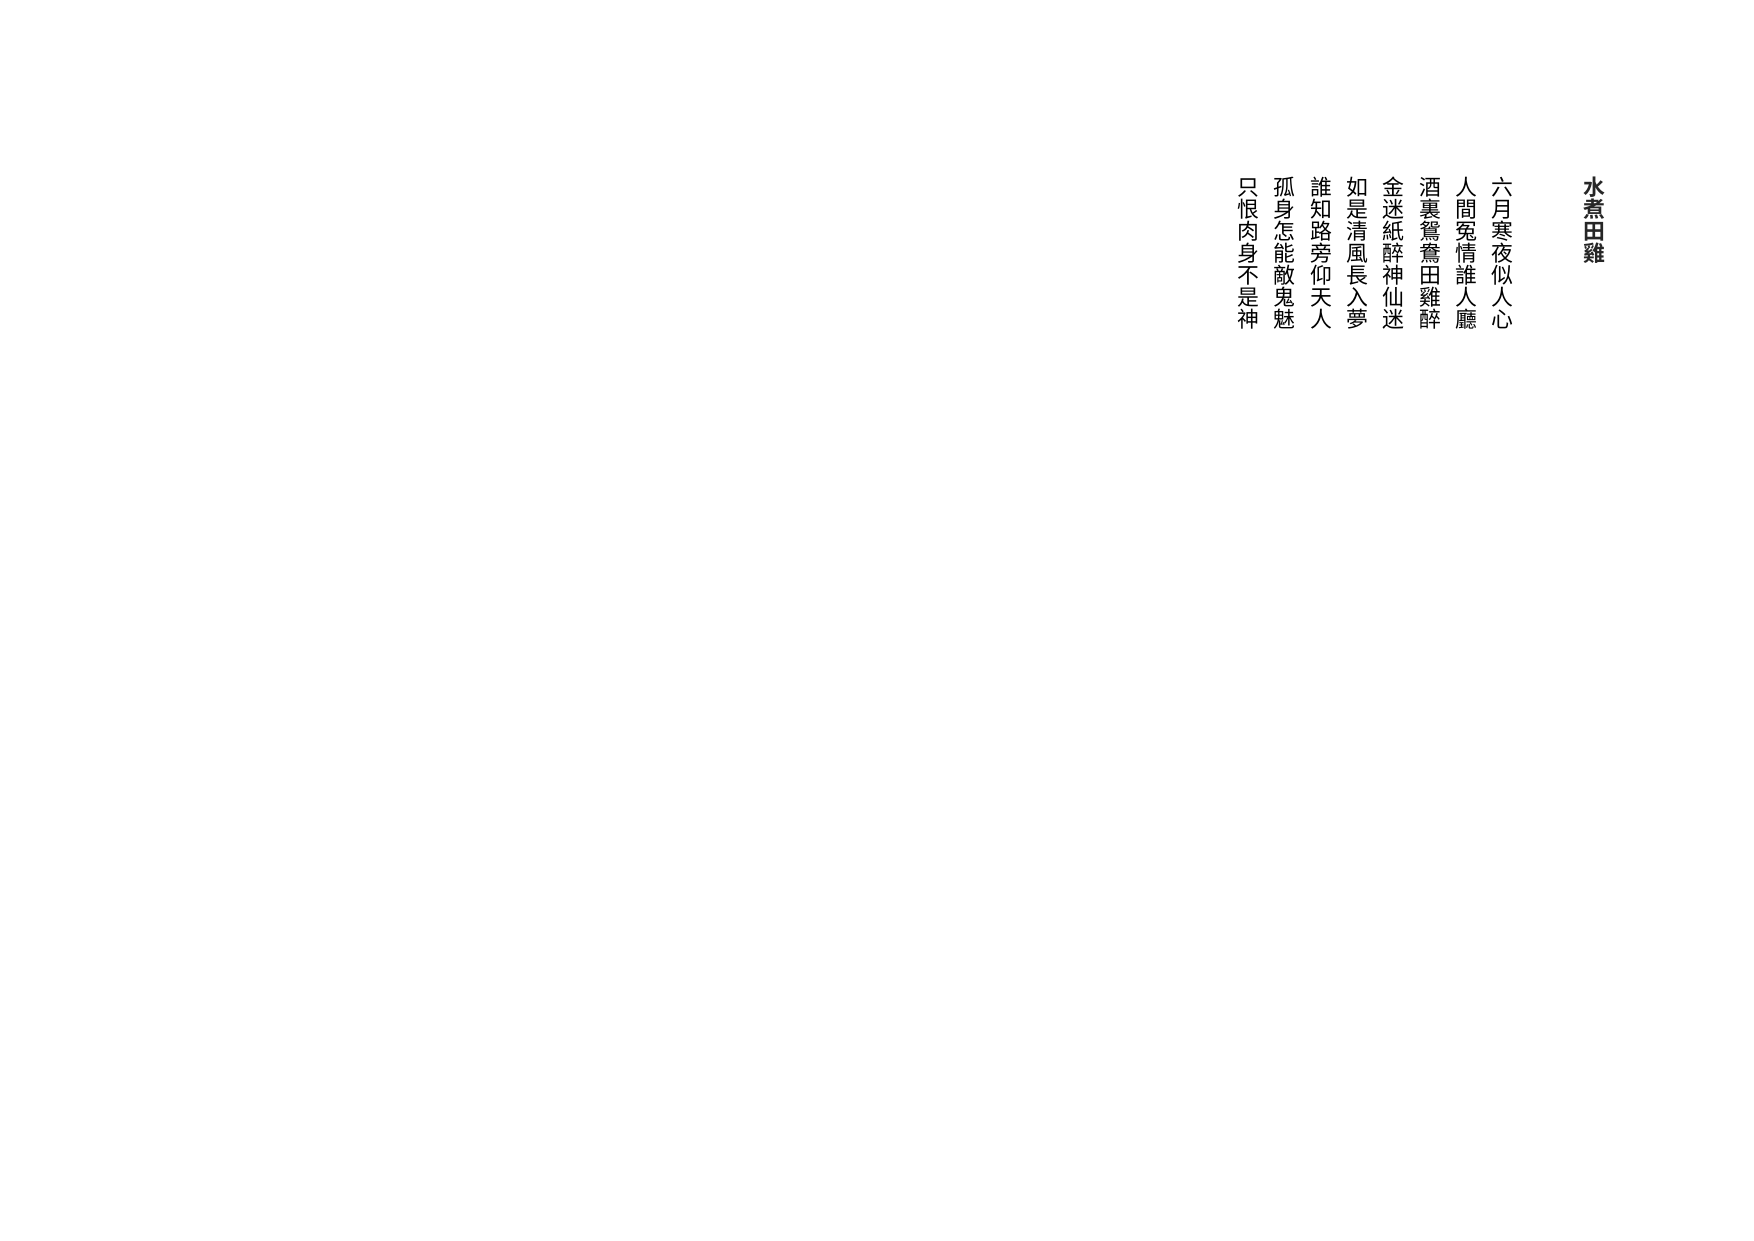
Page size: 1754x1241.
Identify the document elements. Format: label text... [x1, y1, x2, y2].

text 只恨肉身不是神 [1232, 176, 1264, 634]
text 孤身怎能敵鬼魅 [1269, 176, 1301, 634]
text 如是清風長入夢 [1342, 176, 1373, 634]
text 誰知路旁仰天人 [1305, 176, 1337, 634]
text 人間冤情誰人廳 [1451, 176, 1482, 634]
text 酒裏鴛鴦田雞醉 [1414, 176, 1446, 634]
text 六月寒夜似人心 [1487, 176, 1519, 634]
title 水煮田雞 [1579, 176, 1610, 634]
text 金迷紙醉神仙迷 [1378, 176, 1409, 634]
